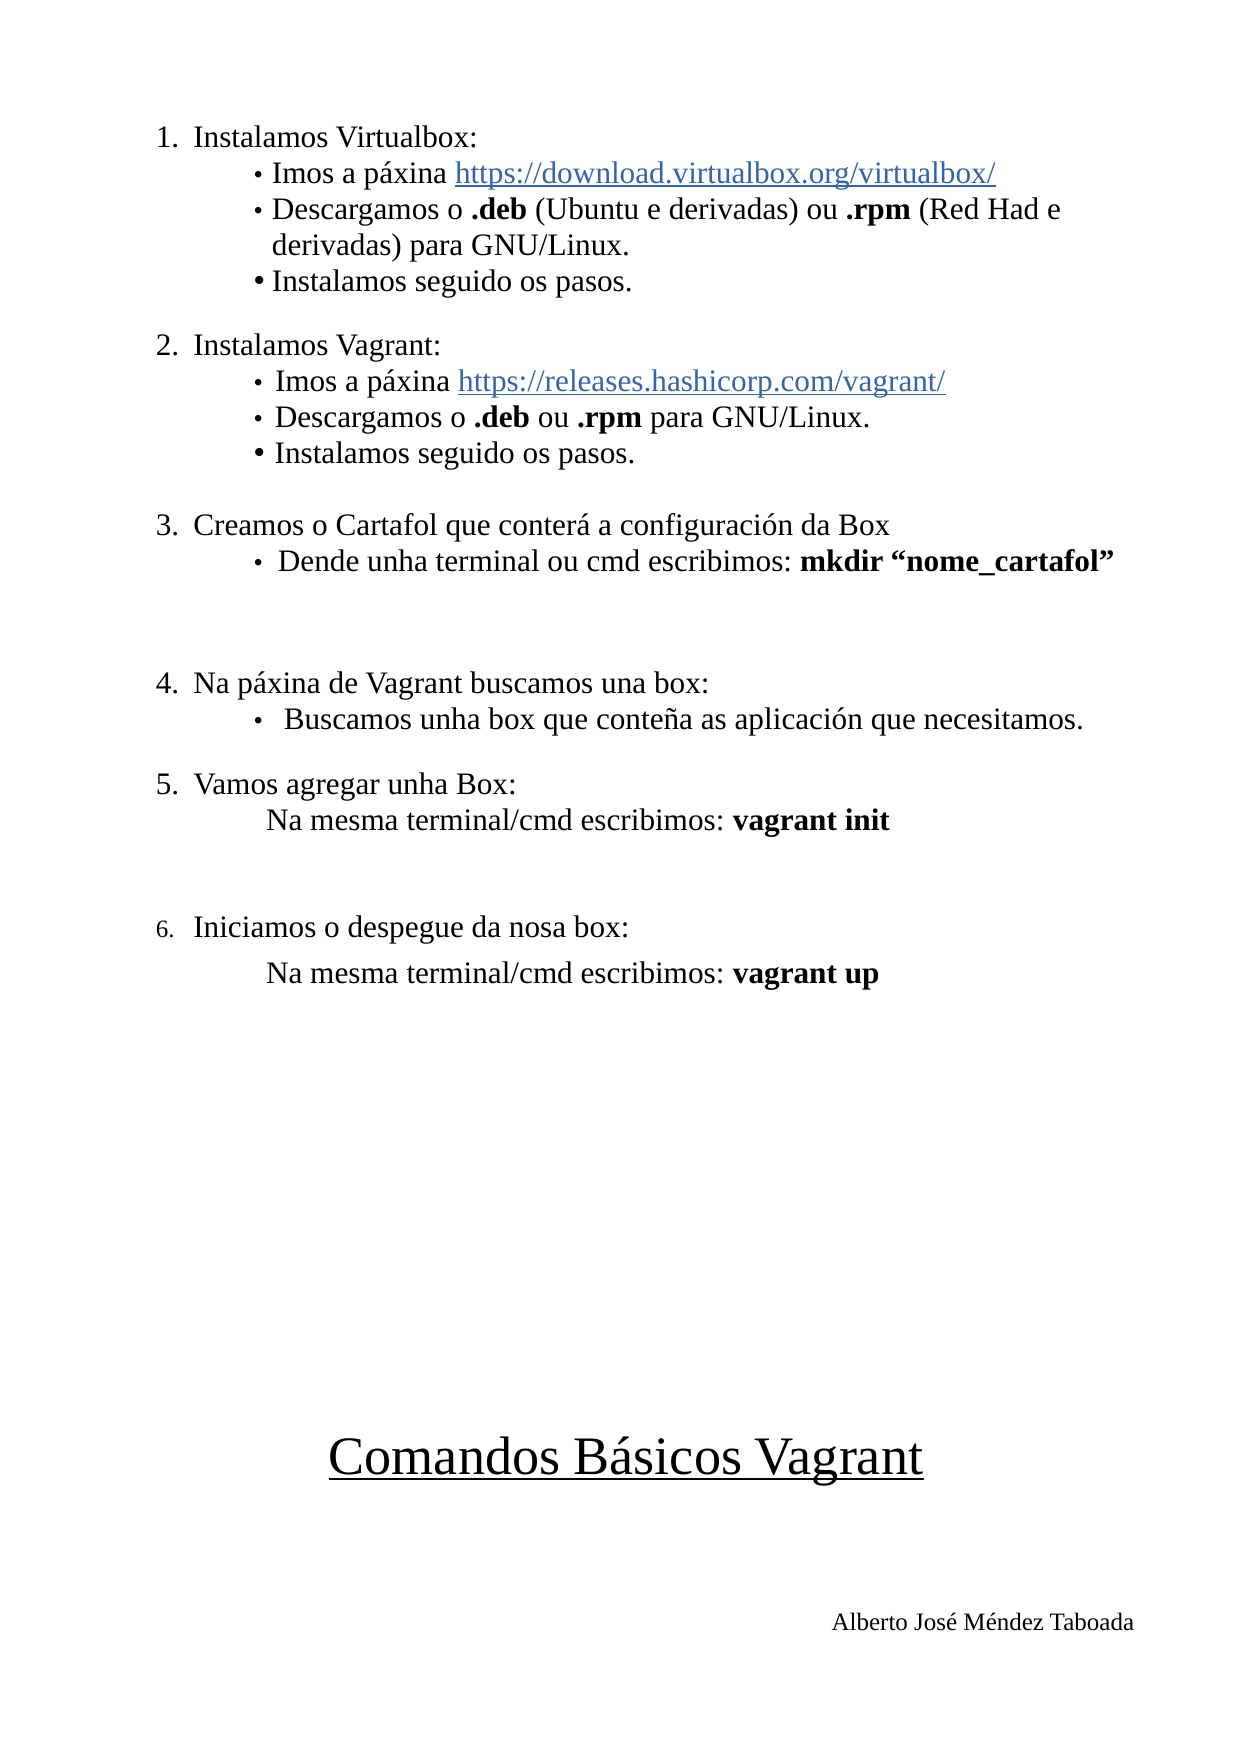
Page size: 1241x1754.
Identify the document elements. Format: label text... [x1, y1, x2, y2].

list Instalamos Virtualbox: [156, 118, 1134, 154]
list Creamos o Cartafol que conterá a configuración da Box [156, 506, 1134, 542]
list Buscamos unha box que conteña as aplicación que necesitamos. [254, 700, 1134, 736]
text Na mesma terminal/cmd escribimos: vagrant up [118, 945, 1134, 993]
list Descargamos o .deb ou .rpm para GNU/Linux. [254, 398, 1134, 434]
list Imos a páxina https://releases.hashicorp.com/vagrant/ [254, 362, 1134, 398]
list Descargamos o .deb (Ubuntu e derivadas) ou .rpm (Red Had e derivadas) para GNU/Linux. [254, 190, 1134, 262]
list Instalamos seguido os pasos. [254, 262, 1134, 298]
list Vamos agregar unha Box: [156, 765, 1134, 801]
text Comandos Básicos Vagrant [118, 1424, 1134, 1486]
list Imos a páxina https://download.virtualbox.org/virtualbox/ [254, 154, 1134, 190]
list Dende unha terminal ou cmd escribimos: mkdir “nome_cartafol” [254, 542, 1134, 578]
list Iniciamos o despegue da nosa box: [156, 909, 1134, 945]
list Na páxina de Vagrant buscamos una box: [156, 664, 1134, 700]
list Instalamos Vagrant: [156, 327, 1134, 362]
text Na mesma terminal/cmd escribimos: vagrant init [118, 801, 1134, 837]
list Instalamos seguido os pasos. [254, 434, 1134, 470]
